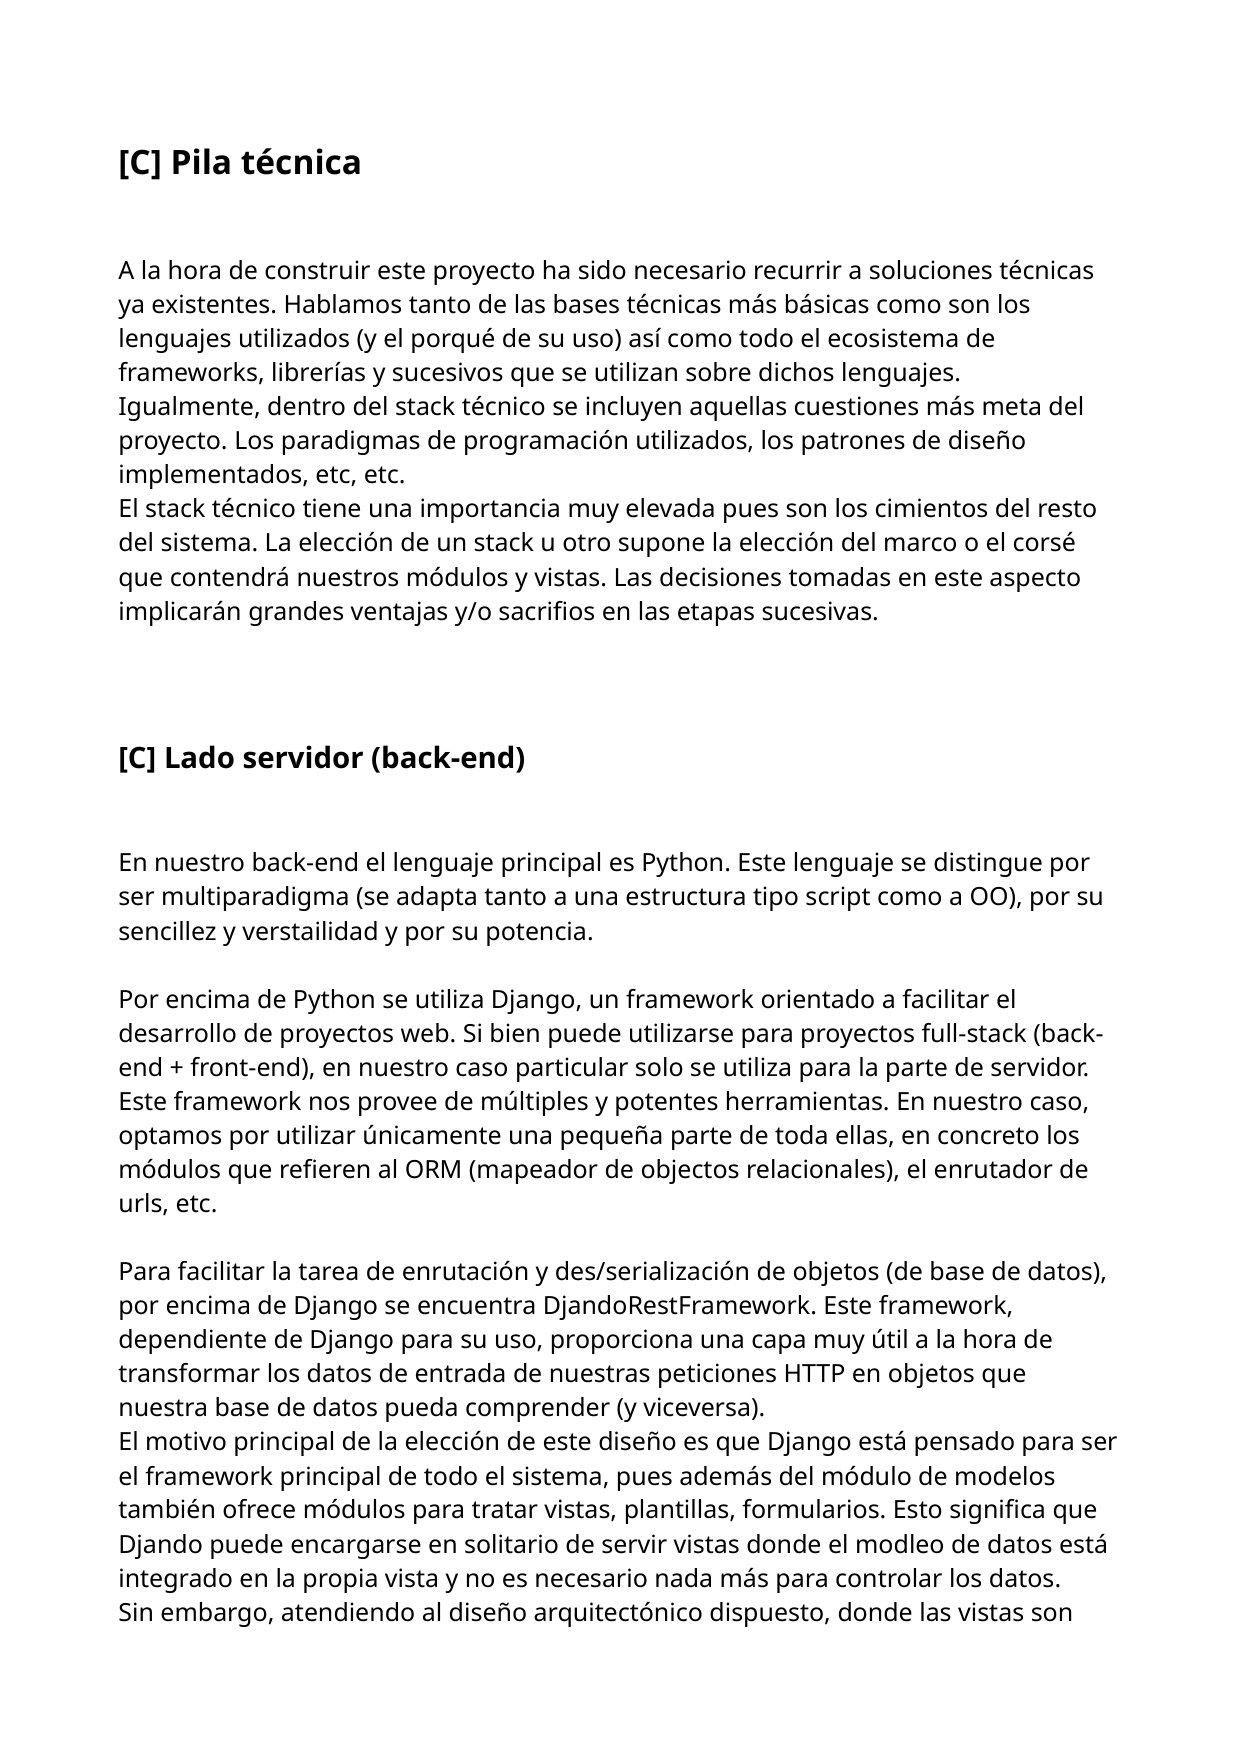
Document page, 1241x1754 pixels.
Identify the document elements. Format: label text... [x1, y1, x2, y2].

subtitle [C] Pila técnica [118, 139, 1122, 185]
text Este framework nos provee de múltiples y potentes herramientas. En nuestro caso, optamos por utilizar únicamente una pequeña parte de toda ellas, en concreto los módulos que refieren al ORM (mapeador de objectos relacionales), el enrutador de urls, etc. [118, 1083, 1122, 1220]
text Por encima de Python se utiliza Django, un framework orientado a facilitar el desarrollo de proyectos web. Si bien puede utilizarse para proyectos full-stack (back-end + front-end), en nuestro caso particular solo se utiliza para la parte de servidor. [118, 981, 1122, 1083]
text Para facilitar la tarea de enrutación y des/serialización de objetos (de base de datos), por encima de Django se encuentra DjandoRestFramework. Este framework, dependiente de Django para su uso, proporciona una capa muy útil a la hora de transformar los datos de entrada de nuestras peticiones HTTP en objetos que nuestra base de datos pueda comprender (y viceversa). [118, 1254, 1122, 1424]
text En nuestro back-end el lenguaje principal es Python. Este lenguaje se distingue por ser multiparadigma (se adapta tanto a una estructura tipo script como a OO), por su sencillez y verstailidad y por su potencia. [118, 845, 1122, 947]
text A la hora de construir este proyecto ha sido necesario recurrir a soluciones técnicas ya existentes. Hablamos tanto de las bases técnicas más básicas como son los lenguajes utilizados (y el porqué de su uso) así como todo el ecosistema de frameworks, librerías y sucesivos que se utilizan sobre dichos lenguajes. [118, 253, 1122, 389]
text Sin embargo, atendiendo al diseño arquitectónico dispuesto, donde las vistas son [118, 1594, 1122, 1628]
text Igualmente, dentro del stack técnico se incluyen aquellas cuestiones más meta del proyecto. Los paradigmas de programación utilizados, los patrones de diseño implementados, etc, etc. [118, 389, 1122, 491]
text El motivo principal de la elección de este diseño es que Django está pensado para ser el framework principal de todo el sistema, pues además del módulo de modelos también ofrece módulos para tratar vistas, plantillas, formularios. Esto significa que Djando puede encargarse en solitario de servir vistas donde el modleo de datos está integrado en la propia vista y no es necesario nada más para controlar los datos. [118, 1424, 1122, 1594]
subtitle [C] Lado servidor (back-end) [118, 737, 1122, 777]
text El stack técnico tiene una importancia muy elevada pues son los cimientos del resto del sistema. La elección de un stack u otro supone la elección del marco o el corsé que contendrá nuestros módulos y vistas. Las decisiones tomadas en este aspecto implicarán grandes ventajas y/o sacrifios en las etapas sucesivas. [118, 491, 1122, 627]
